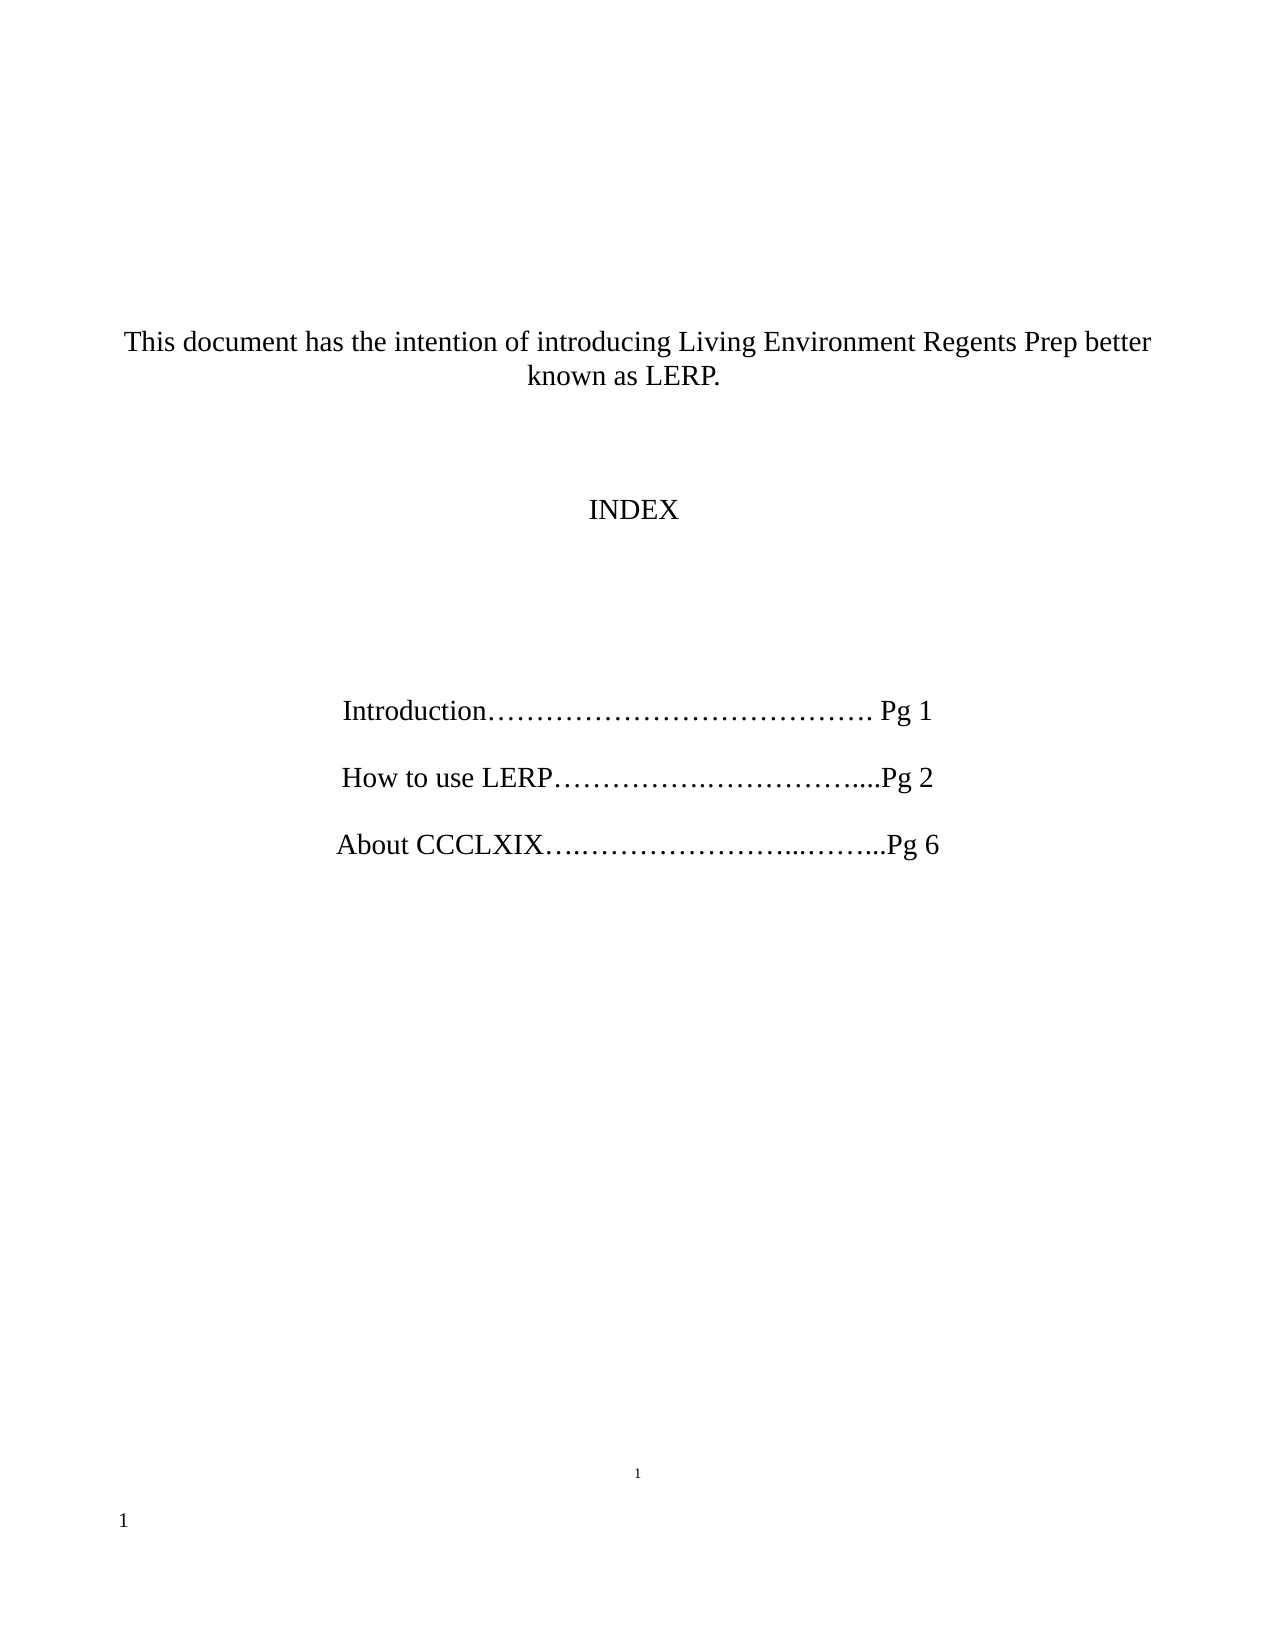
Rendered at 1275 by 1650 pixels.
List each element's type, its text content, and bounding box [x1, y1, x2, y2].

text INDEX [118, 492, 1157, 525]
text About CCCLXIX….…………………...……...Pg 6 [118, 827, 1157, 861]
text This document has the intention of introducing Living Environment Regents Prep better known as LERP. [118, 324, 1157, 391]
text How to use LERP…………….……………....Pg 2 [118, 760, 1157, 794]
text Introduction…………………………………. Pg 1 [118, 693, 1157, 727]
